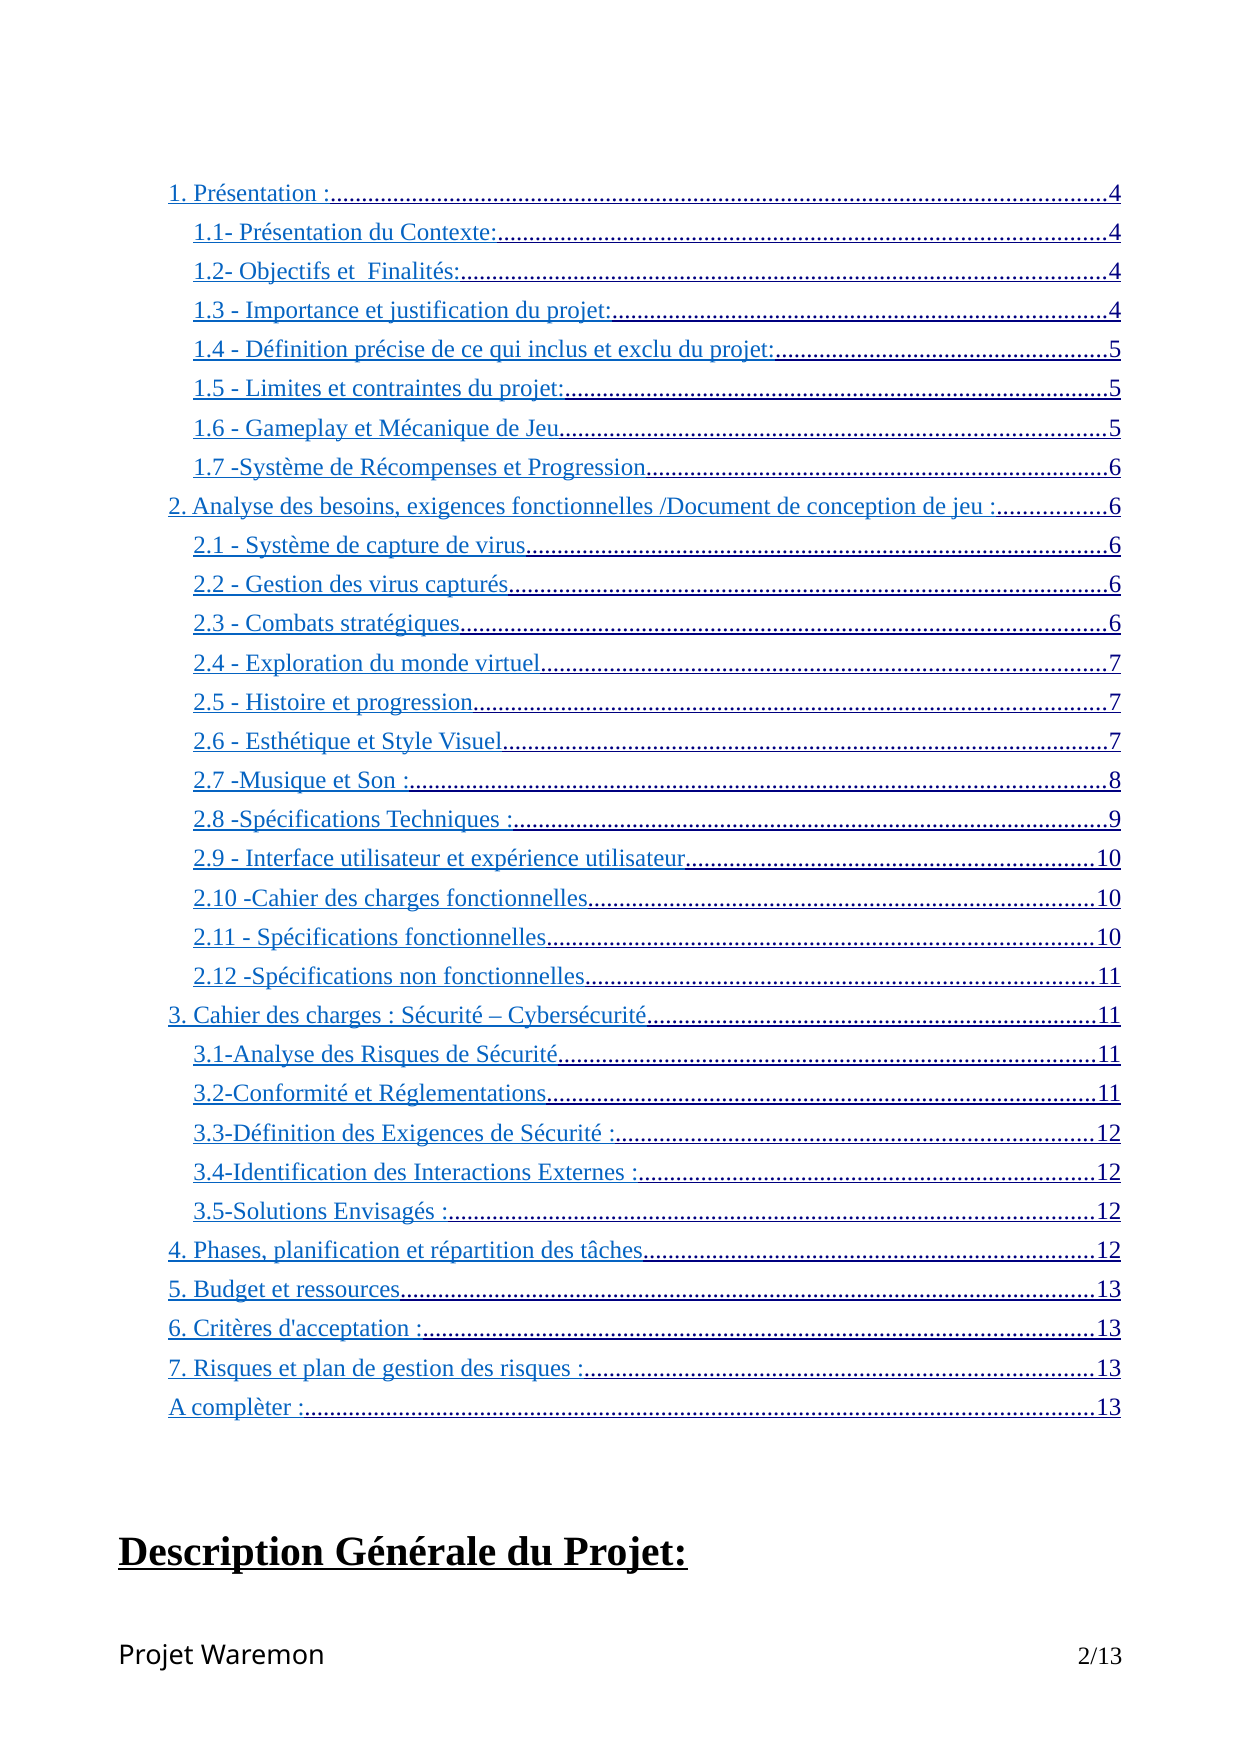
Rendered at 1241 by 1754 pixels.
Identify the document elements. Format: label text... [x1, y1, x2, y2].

text 4. Phases, planification et répartition des tâches 12 [168, 1235, 1122, 1264]
text 2.6 - Esthétique et Style Visuel 7 [193, 726, 1122, 755]
text 2.9 - Interface utilisateur et expérience utilisateur 10 [193, 843, 1122, 872]
text 3.4-Identification des Interactions Externes : 12 [193, 1157, 1122, 1186]
text 2.4 - Exploration du monde virtuel 7 [193, 648, 1122, 676]
text 2.3 - Combats stratégiques 6 [193, 608, 1122, 637]
text 2. Analyse des besoins, exigences fonctionnelles /Document de conception de jeu : 6 [168, 491, 1122, 520]
text 2.11 - Spécifications fonctionnelles 10 [193, 922, 1122, 951]
text 2.10 -Cahier des charges fonctionnelles 10 [193, 883, 1122, 911]
text Description Générale du Projet: [118, 1526, 1122, 1574]
text 2.5 - Histoire et progression 7 [193, 687, 1122, 716]
text 3.2-Conformité et Réglementations 11 [193, 1078, 1122, 1107]
text 3.1-Analyse des Risques de Sécurité 11 [193, 1039, 1122, 1068]
text 2.12 -Spécifications non fonctionnelles 11 [193, 961, 1122, 990]
text 1. Présentation : 4 [168, 178, 1122, 206]
text 3.3-Définition des Exigences de Sécurité : 12 [193, 1118, 1122, 1146]
text 3. Cahier des charges : Sécurité – Cybersécurité 11 [168, 1000, 1122, 1029]
text 1.6 - Gameplay et Mécanique de Jeu 5 [193, 413, 1122, 441]
text 6. Critères d'acceptation : 13 [168, 1313, 1122, 1342]
text 1.1- Présentation du Contexte: 4 [193, 217, 1122, 246]
text A complèter : 13 [168, 1392, 1122, 1421]
text 7. Risques et plan de gestion des risques : 13 [168, 1353, 1122, 1381]
text 2.8 -Spécifications Techniques : 9 [193, 804, 1122, 833]
text 2.2 - Gestion des virus capturés 6 [193, 569, 1122, 598]
text 1.5 - Limites et contraintes du projet: 5 [193, 373, 1122, 402]
text 5. Budget et ressources 13 [168, 1274, 1122, 1303]
text 1.2- Objectifs et Finalités: 4 [193, 256, 1122, 285]
text 3.5-Solutions Envisagés : 12 [193, 1196, 1122, 1225]
text 2.1 - Système de capture de virus 6 [193, 530, 1122, 559]
text 1.7 -Système de Récompenses et Progression 6 [193, 452, 1122, 481]
text 1.3 - Importance et justification du projet: 4 [193, 295, 1122, 324]
text 1.4 - Définition précise de ce qui inclus et exclu du projet: 5 [193, 334, 1122, 363]
text 2.7 -Musique et Son : 8 [193, 765, 1122, 794]
